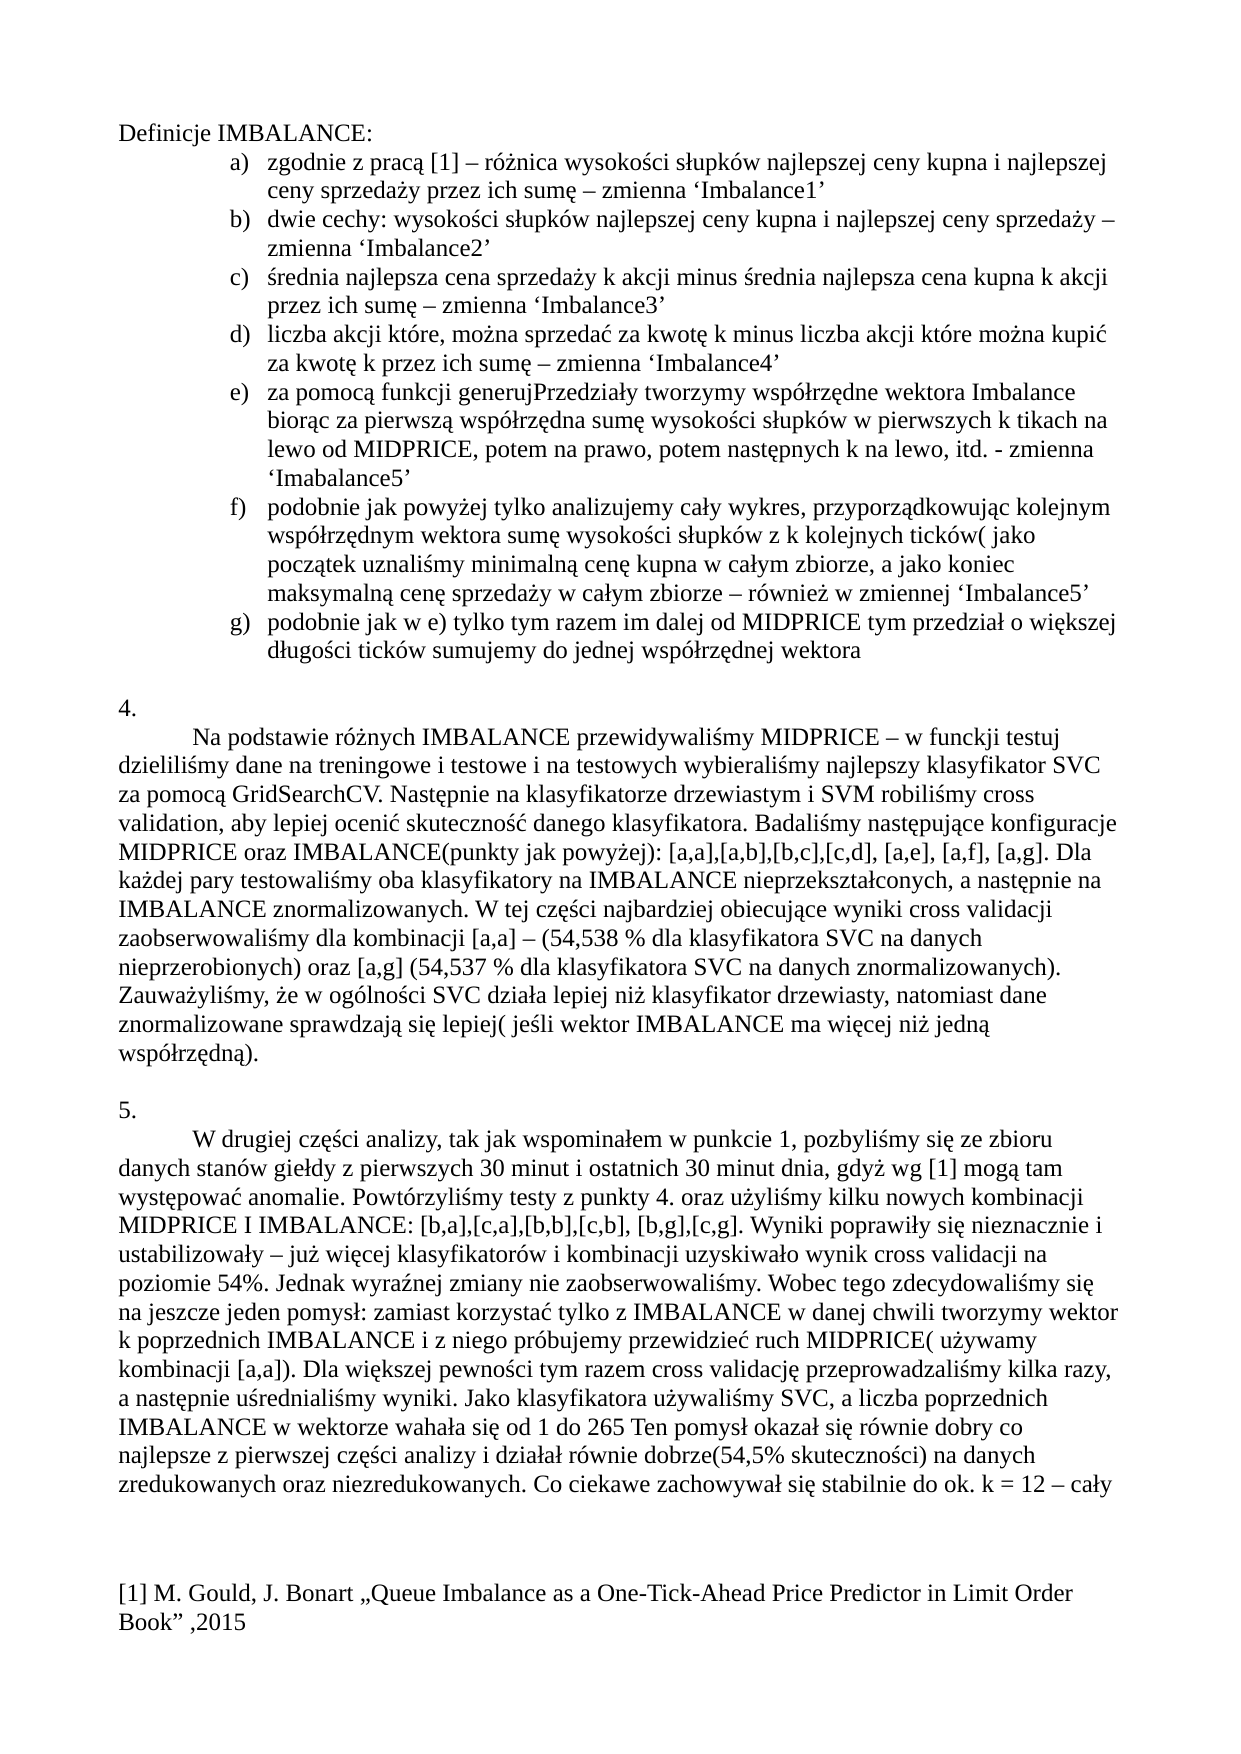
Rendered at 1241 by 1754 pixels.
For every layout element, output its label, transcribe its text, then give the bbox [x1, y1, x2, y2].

list średnia najlepsza cena sprzedaży k akcji minus średnia najlepsza cena kupna k akcji przez ich sumę – zmienna ‘Imbalance3’ [229, 262, 1122, 319]
text 4. [118, 693, 1122, 722]
text 5. [118, 1096, 1122, 1124]
list podobnie jak w e) tylko tym razem im dalej od MIDPRICE tym przedział o większej długości ticków sumujemy do jednej współrzędnej wektora [229, 607, 1122, 664]
list za pomocą funkcji generujPrzedziały tworzymy współrzędne wektora Imbalance biorąc za pierwszą współrzędna sumę wysokości słupków w pierwszych k tikach na lewo od MIDPRICE, potem na prawo, potem następnych k na lewo, itd. - zmienna ‘Imabalance5’ [229, 377, 1122, 492]
text Definicje IMBALANCE: [118, 118, 1122, 147]
list liczba akcji które, można sprzedać za kwotę k minus liczba akcji które można kupić za kwotę k przez ich sumę – zmienna ‘Imbalance4’ [229, 319, 1122, 377]
list podobnie jak powyżej tylko analizujemy cały wykres, przyporządkowując kolejnym współrzędnym wektora sumę wysokości słupków z k kolejnych ticków( jako początek uznaliśmy minimalną cenę kupna w całym zbiorze, a jako koniec maksymalną cenę sprzedaży w całym zbiorze – również w zmiennej ‘Imbalance5’ [229, 492, 1122, 607]
list zgodnie z pracą [1] – różnica wysokości słupków najlepszej ceny kupna i najlepszej ceny sprzedaży przez ich sumę – zmienna ‘Imbalance1’ [229, 147, 1122, 204]
list dwie cechy: wysokości słupków najlepszej ceny kupna i najlepszej ceny sprzedaży – zmienna ‘Imbalance2’ [229, 204, 1122, 262]
text W drugiej części analizy, tak jak wspominałem w punkcie 1, pozbyliśmy się ze zbioru danych stanów giełdy z pierwszych 30 minut i ostatnich 30 minut dnia, gdyż wg [1] mogą tam występować anomalie. Powtórzyliśmy testy z punkty 4. oraz użyliśmy kilku nowych kombinacji MIDPRICE I IMBALANCE: [b,a],[c,a],[b,b],[c,b], [b,g],[c,g]. Wyniki poprawiły się nieznacznie i ustabilizowały – już więcej klasyfikatorów i kombinacji uzyskiwało wynik cross validacji na poziomie 54%. Jednak wyraźnej zmiany nie zaobserwowaliśmy. Wobec tego zdecydowaliśmy się na jeszcze jeden pomysł: zamiast korzystać tylko z IMBALANCE w danej chwili tworzymy wektor k poprzednich IMBALANCE i z niego próbujemy przewidzieć ruch MIDPRICE( używamy kombinacji [a,a]). Dla większej pewności tym razem cross validację przeprowadzaliśmy kilka razy, a następnie uśrednialiśmy wyniki. Jako klasyfikatora używaliśmy SVC, a liczba poprzednich IMBALANCE w wektorze wahała się od 1 do 265 Ten pomysł okazał się równie dobry co najlepsze z pierwszej części analizy i działał równie dobrze(54,5% skuteczności) na danych zredukowanych oraz niezredukowanych. Co ciekawe zachowywał się stabilnie do ok. k = 12 – cały [118, 1124, 1122, 1498]
text Na podstawie różnych IMBALANCE przewidywaliśmy MIDPRICE – w funckji testuj dzieliliśmy dane na treningowe i testowe i na testowych wybieraliśmy najlepszy klasyfikator SVC za pomocą GridSearchCV. Następnie na klasyfikatorze drzewiastym i SVM robiliśmy cross validation, aby lepiej ocenić skuteczność danego klasyfikatora. Badaliśmy następujące konfiguracje MIDPRICE oraz IMBALANCE(punkty jak powyżej): [a,a],[a,b],[b,c],[c,d], [a,e], [a,f], [a,g]. Dla każdej pary testowaliśmy oba klasyfikatory na IMBALANCE nieprzekształconych, a następnie na IMBALANCE znormalizowanych. W tej części najbardziej obiecujące wyniki cross validacji zaobserwowaliśmy dla kombinacji [a,a] – (54,538 % dla klasyfikatora SVC na danych nieprzerobionych) oraz [a,g] (54,537 % dla klasyfikatora SVC na danych znormalizowanych). Zauważyliśmy, że w ogólności SVC działa lepiej niż klasyfikator drzewiasty, natomiast dane znormalizowane sprawdzają się lepiej( jeśli wektor IMBALANCE ma więcej niż jedną współrzędną). [118, 722, 1122, 1067]
